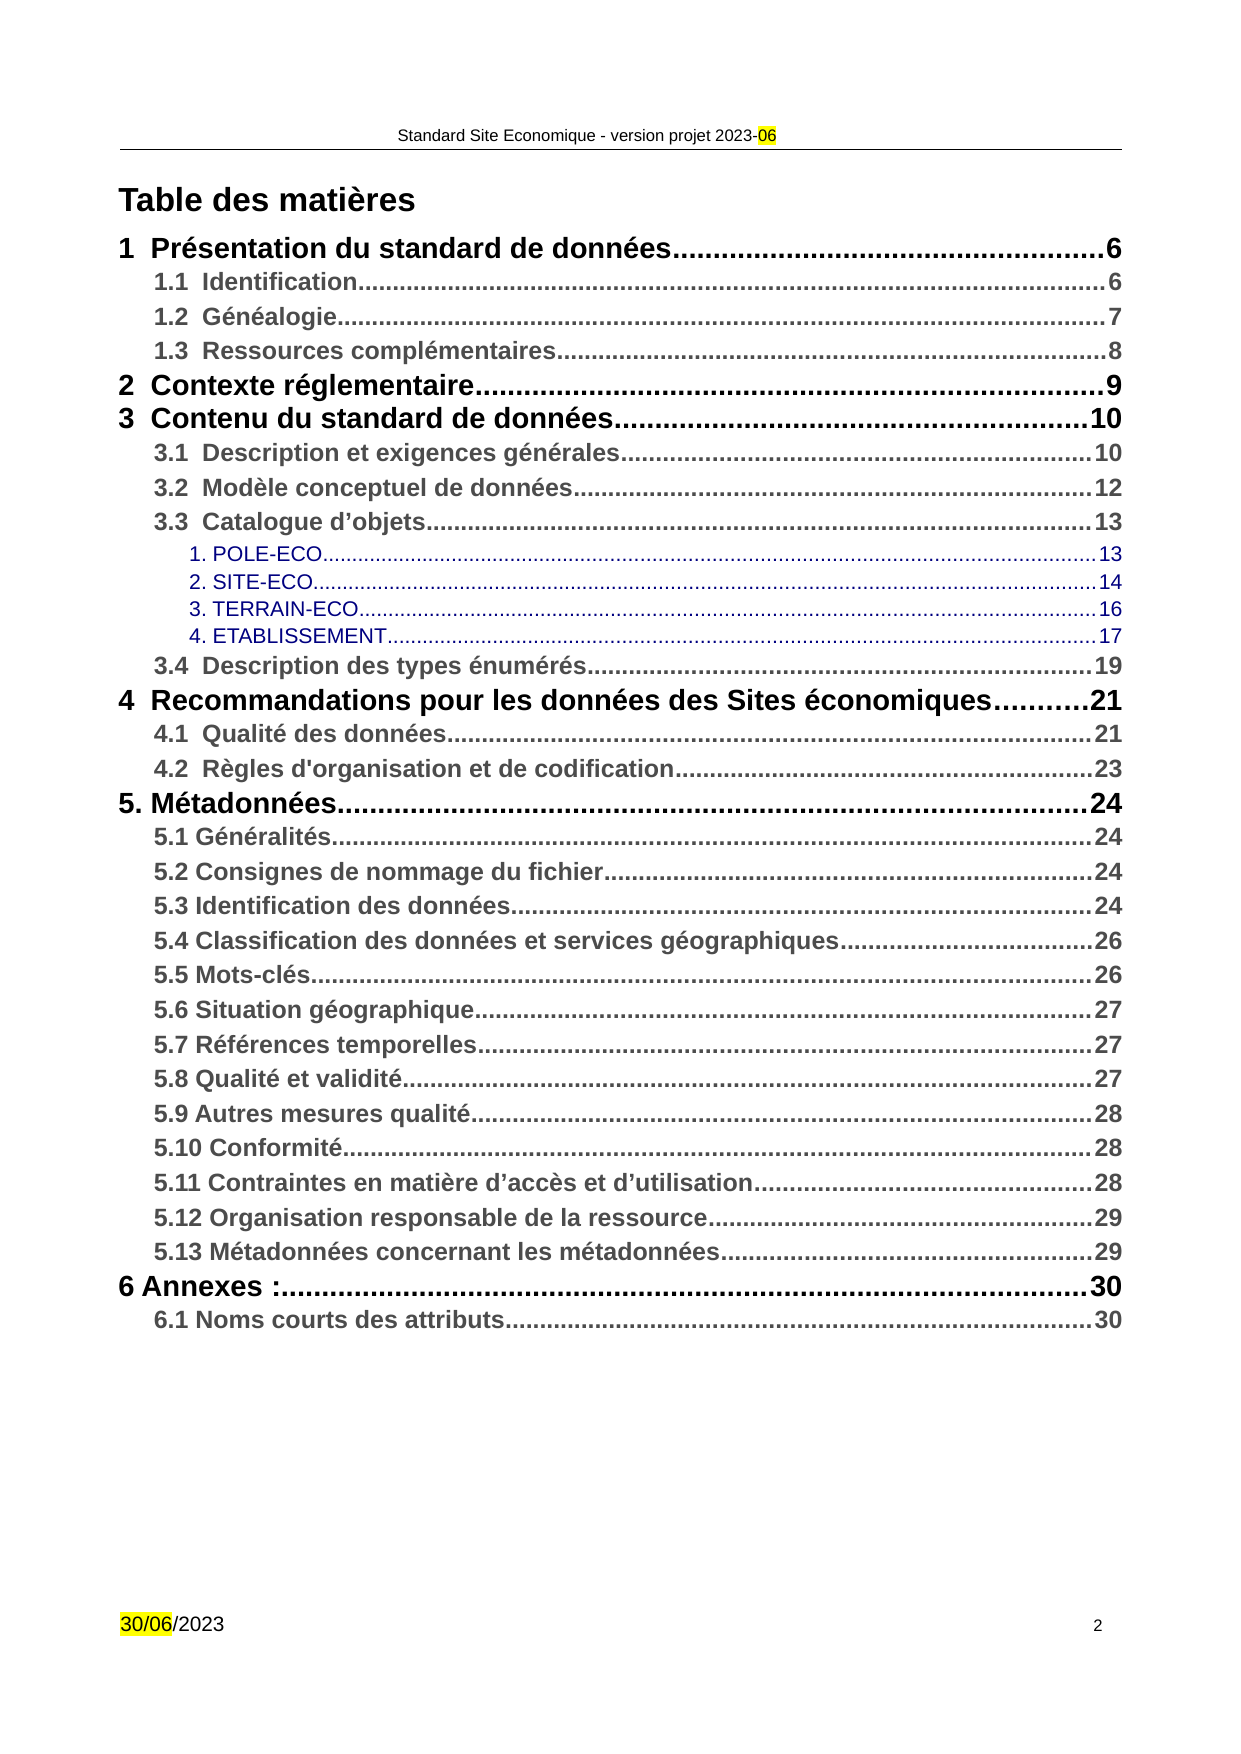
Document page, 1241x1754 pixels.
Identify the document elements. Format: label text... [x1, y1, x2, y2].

text 2. SITE-ECO 14 [189, 569, 1122, 593]
text 5.7 Références temporelles 27 [153, 1029, 1122, 1058]
text 4.2 Règles d'organisation et de codification 23 [153, 754, 1122, 783]
text 1.1 Identification 6 [153, 267, 1122, 296]
text 3.4 Description des types énumérés 19 [153, 651, 1122, 680]
text 3.1 Description et exigences générales 10 [153, 438, 1122, 467]
text 5.10 Conformité 28 [153, 1133, 1122, 1162]
text 5.3 Identification des données 24 [153, 891, 1122, 920]
text 5. Métadonnées 24 [118, 786, 1122, 819]
text 1.2 Généalogie 7 [153, 302, 1122, 330]
text 3.2 Modèle conceptuel de données 12 [153, 472, 1122, 501]
text 5.9 Autres mesures qualité 28 [153, 1099, 1122, 1127]
text 6 Annexes : 30 [118, 1269, 1122, 1302]
text 4 Recommandations pour les données des Sites économiques 21 [118, 683, 1122, 716]
text 5.1 Généralités 24 [153, 822, 1122, 851]
text 3.3 Catalogue d’objets 13 [153, 507, 1122, 536]
text 4. ETABLISSEMENT 17 [189, 624, 1122, 648]
text 5.2 Consignes de nommage du fichier 24 [153, 857, 1122, 885]
text 3 Contenu du standard de données 10 [118, 401, 1122, 435]
text 2 Contexte réglementaire 9 [118, 368, 1122, 401]
text 5.11 Contraintes en matière d’accès et d’utilisation 28 [153, 1168, 1122, 1197]
text 1 Présentation du standard de données 6 [118, 231, 1122, 264]
subtitle Table des matières [118, 180, 1122, 218]
text 5.6 Situation géographique 27 [153, 995, 1122, 1024]
text 5.8 Qualité et validité 27 [153, 1064, 1122, 1093]
text 1.3 Ressources complémentaires 8 [153, 336, 1122, 365]
text 5.4 Classification des données et services géographiques 26 [153, 926, 1122, 954]
text 3. TERRAIN-ECO 16 [189, 596, 1122, 621]
text 5.5 Mots-clés 26 [153, 960, 1122, 989]
text 5.12 Organisation responsable de la ressource 29 [153, 1202, 1122, 1231]
text 6.1 Noms courts des attributs 30 [153, 1305, 1122, 1334]
text 4.1 Qualité des données 21 [153, 719, 1122, 748]
text 1. POLE-ECO 13 [189, 542, 1122, 566]
text 5.13 Métadonnées concernant les métadonnées 29 [153, 1237, 1122, 1266]
